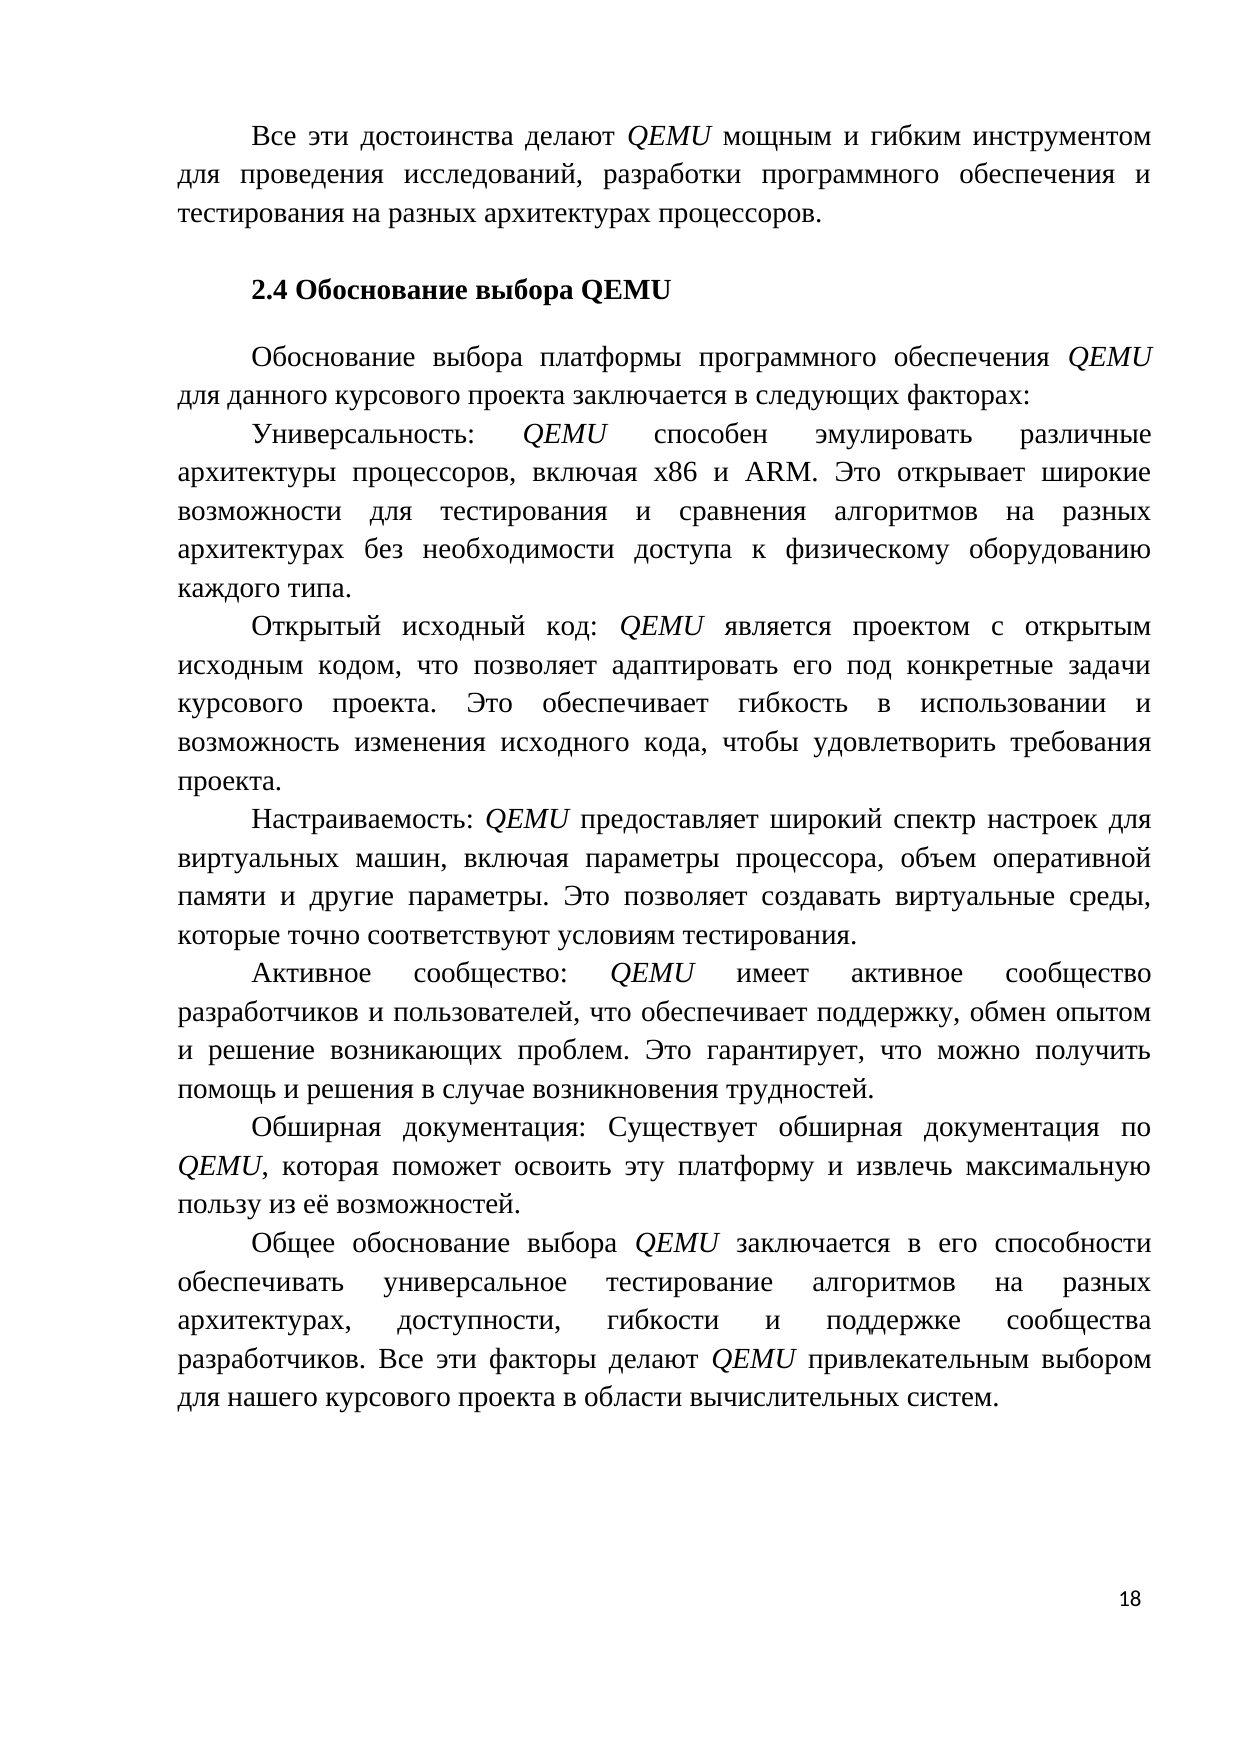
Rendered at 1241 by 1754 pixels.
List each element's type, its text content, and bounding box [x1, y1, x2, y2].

subtitle 2.4 Обоснование выбора QEMU [177, 272, 1152, 306]
text Открытый исходный код: QEMU является проектом с открытым исходным кодом, что позволяет адаптировать его под конкретные задачи курсового проекта. Это обеспечивает гибкость в использовании и возможность изменения исходного кода, чтобы удовлетворить требования проекта. [177, 608, 1152, 796]
text Общее обоснование выбора QEMU заключается в его способности обеспечивать универсальное тестирование алгоритмов на разных архитектурах, доступности, гибкости и поддержке сообщества разработчиков. Все эти факторы делают QEMU привлекательным выбором для нашего курсового проекта в области вычислительных систем. [177, 1225, 1152, 1413]
text Настраиваемость: QEMU предоставляет широкий спектр настроек для виртуальных машин, включая параметры процессора, объем оперативной памяти и другие параметры. Это позволяет создавать виртуальные среды, которые точно соответствуют условиям тестирования. [177, 801, 1152, 950]
text Универсальность: QEMU способен эмулировать различные архитектуры процессоров, включая x86 и ARM. Это открывает широкие возможности для тестирования и сравнения алгоритмов на разных архитектурах без необходимости доступа к физическому оборудованию каждого типа. [177, 416, 1152, 603]
text Все эти достоинства делают QEMU мощным и гибким инструментом для проведения исследований, разработки программного обеспечения и тестирования на разных архитектурах процессоров. [177, 118, 1152, 229]
text Активное сообщество: QEMU имеет активное сообщество разработчиков и пользователей, что обеспечивает поддержку, обмен опытом и решение возникающих проблем. Это гарантирует, что можно получить помощь и решения в случае возникновения трудностей. [177, 955, 1152, 1104]
text Обоснование выбора платформы программного обеспечения QEMU для данного курсового проекта заключается в следующих факторах: [177, 339, 1152, 411]
text Обширная документация: Существует обширная документация по QEMU, которая поможет освоить эту платформу и извлечь максимальную пользу из её возможностей. [177, 1109, 1152, 1220]
